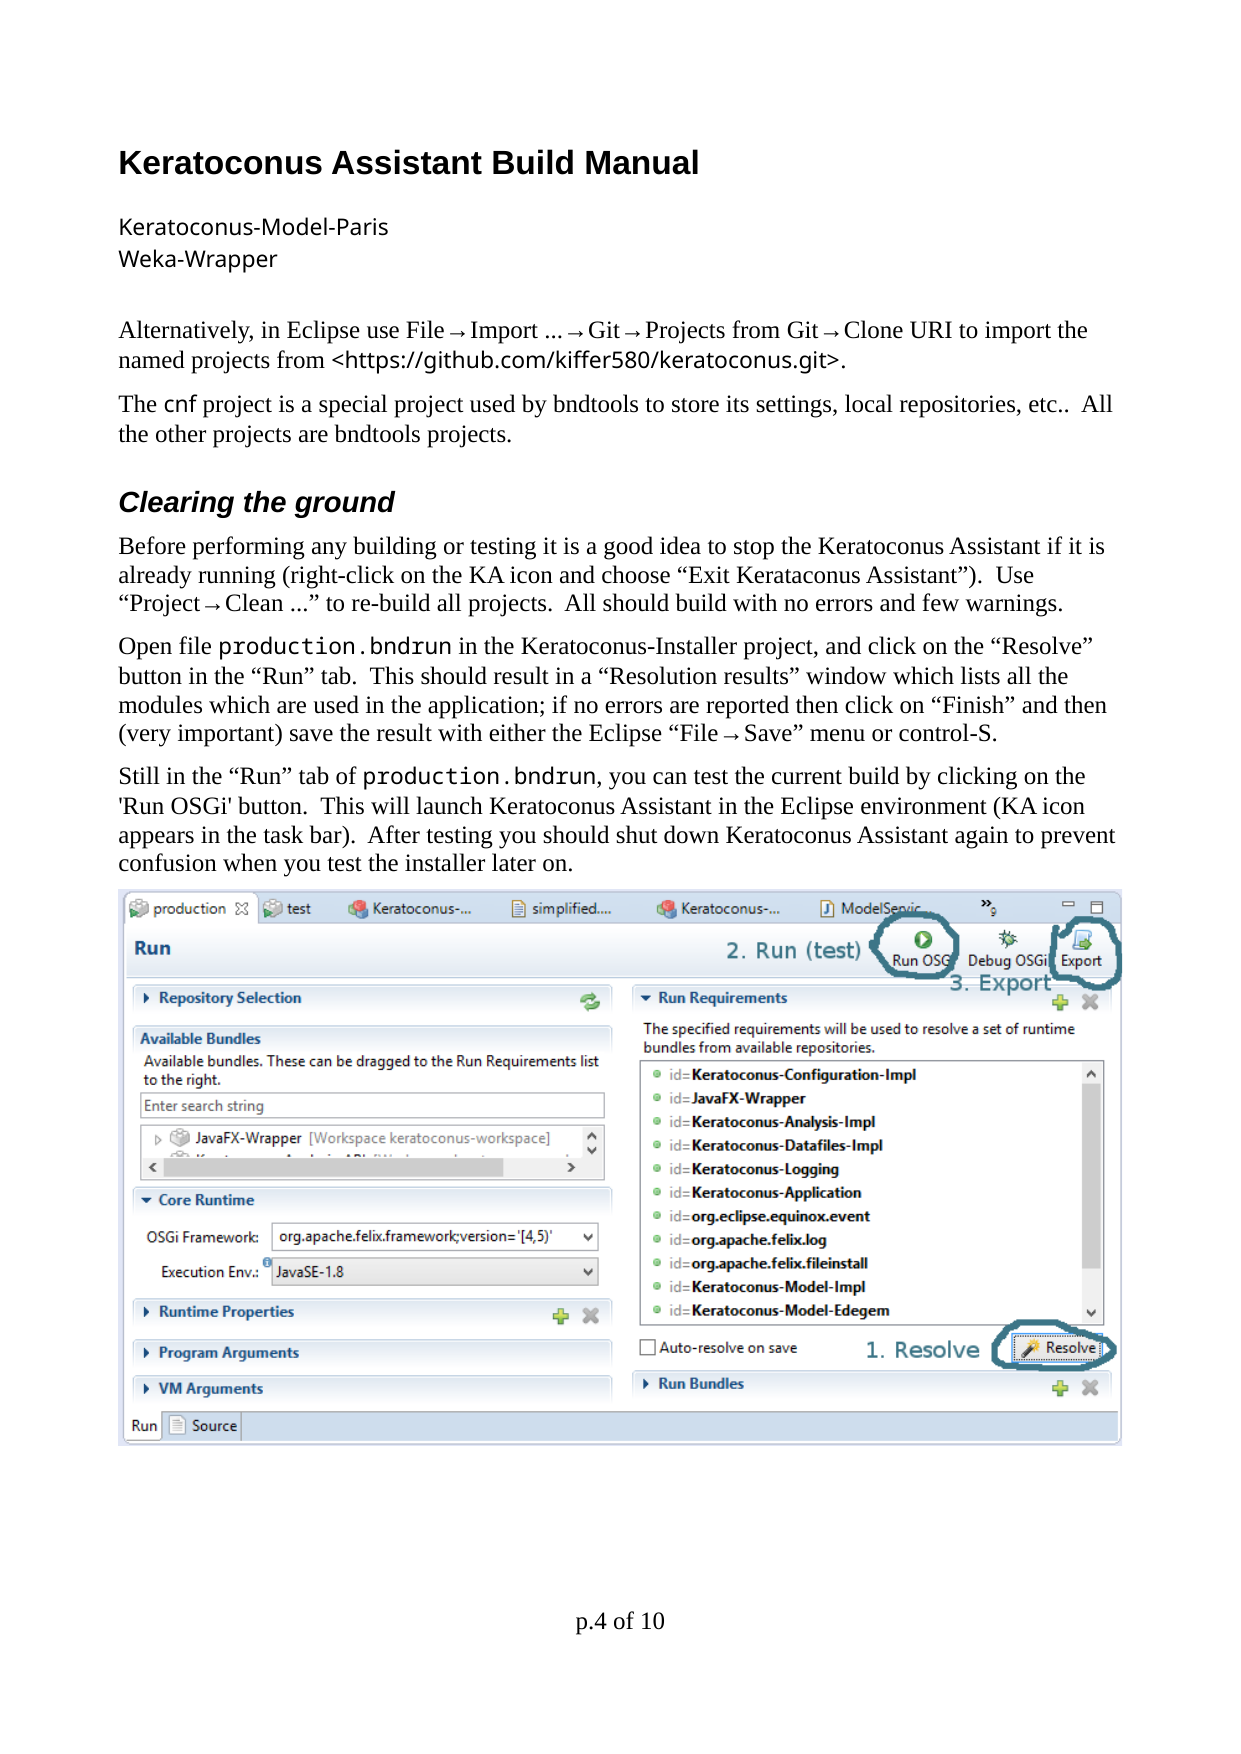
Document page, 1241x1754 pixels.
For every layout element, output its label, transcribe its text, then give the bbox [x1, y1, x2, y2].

text Keratoconus-Model-Paris [118, 211, 1122, 242]
subtitle Clearing the ground [118, 485, 1122, 518]
text Still in the “Run” tab of production.bndrun, you can test the current build by clicking on the 'Run OSGi' button. This will launch Keratoconus Assistant in the Eclipse environment (KA icon appears in the task bar). After testing you should shut down Keratoconus Assistant again to prevent confusion when you test the installer later on. [118, 760, 1122, 877]
text The cnf project is a special project used by bndtools to store its settings, local repositories, etc.. All the other projects are bndtools projects. [118, 387, 1122, 447]
text Alternatively, in Eclipse use File→Import ...→Git→Projects from Git→Clone URI to import the named projects from <https://github.com/kiffer580/keratoconus.git>. [118, 315, 1122, 375]
text Open file production.bndrun in the Keratoconus-Installer project, and click on the “Resolve” button in the “Run” tab. This should result in a “Resolution results” window which lists all the modules which are used in the application; if no errors are reported then click on “Finish” and then (very important) save the result with either the Eclipse “File→Save” menu or control-S. [118, 630, 1122, 747]
text Before performing any building or testing it is a good idea to stop the Keratoconus Assistant if it is already running (right-click on the KA icon and choose “Exit Kerataconus Assistant”). Use “Project→Clean ...” to re-build all projects. All should build with no errors and few warnings. [118, 531, 1122, 617]
picture [118, 889, 1123, 1446]
text Weka-Wrapper [118, 242, 1122, 274]
